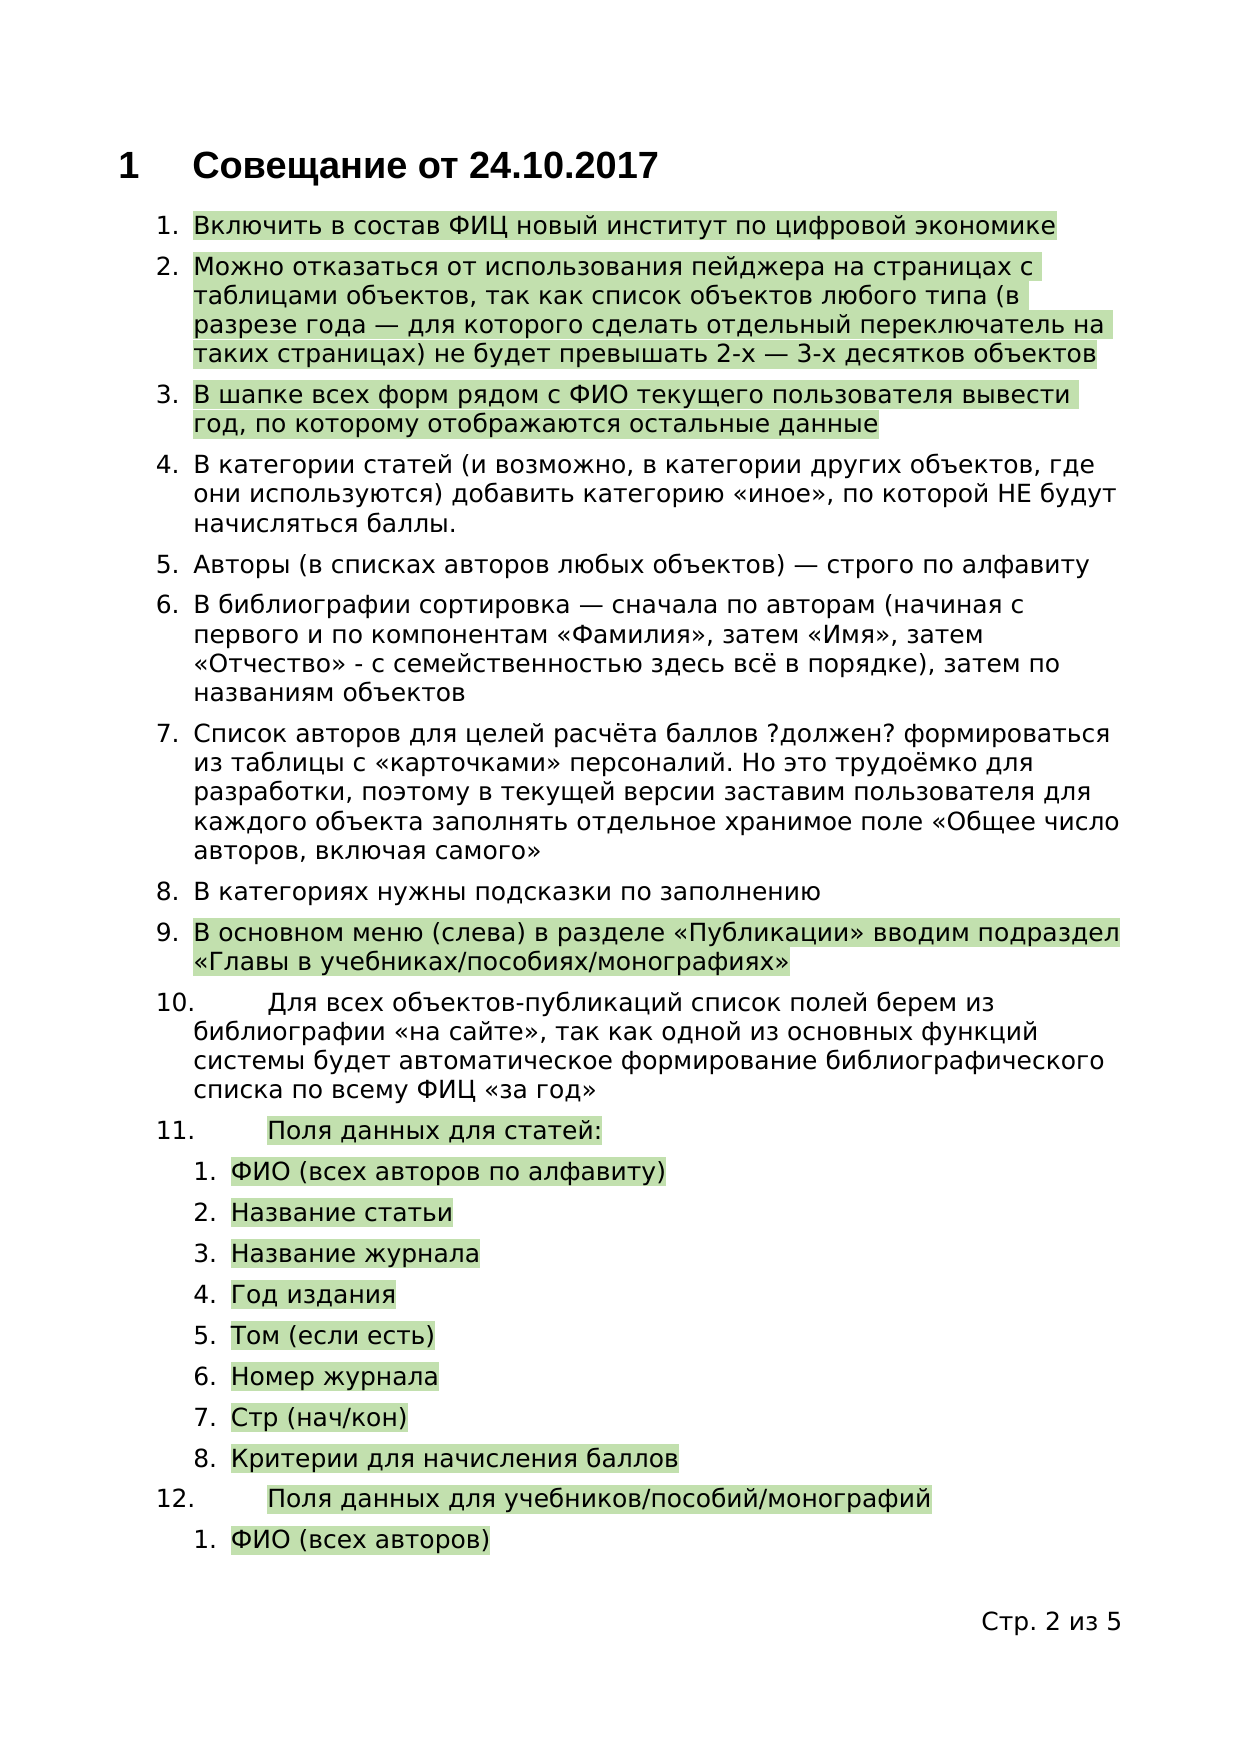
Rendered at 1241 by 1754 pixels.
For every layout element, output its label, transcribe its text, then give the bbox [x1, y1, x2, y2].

list Список авторов для целей расчёта баллов ?должен? формироваться из таблицы с «карточками» персоналий. Но это трудоёмко для разработки, поэтому в текущей версии заставим пользователя для каждого объекта заполнять отдельное хранимое поле «Общее число авторов, включая самого» [156, 719, 1122, 865]
list Номер журнала [193, 1362, 1122, 1391]
list Критерии для начисления баллов [193, 1444, 1122, 1473]
list Том (если есть) [193, 1321, 1122, 1350]
list В библиографии сортировка — сначала по авторам (начиная с первого и по компонентам «Фамилия», затем «Имя», затем «Отчество» - с семейственностью здесь всё в порядке), затем по названиям объектов [156, 591, 1122, 707]
list Включить в состав ФИЦ новый институт по цифровой экономике [156, 211, 1122, 240]
list ФИО (всех авторов по алфавиту) [193, 1157, 1122, 1186]
list Поля данных для учебников/пособий/монографий [156, 1485, 1122, 1514]
list Для всех объектов-публикаций список полей берем из библиографии «на сайте», так как одной из основных функций системы будет автоматическое формирование библиографического списка по всему ФИЦ «за год» [156, 988, 1122, 1104]
subtitle Совещание от 24.10.2017 [118, 143, 1122, 187]
list Название статьи [193, 1198, 1122, 1227]
list В категориях нужны подсказки по заполнению [156, 877, 1122, 906]
list ФИО (всех авторов) [193, 1526, 1122, 1555]
list Стр (нач/кон) [193, 1403, 1122, 1432]
list Год издания [193, 1280, 1122, 1309]
list Можно отказаться от использования пейджера на страницах с таблицами объектов, так как список объектов любого типа (в разрезе года — для которого сделать отдельный переключатель на таких страницах) не будет превышать 2-х — 3-х десятков объектов [156, 252, 1122, 369]
list Название журнала [193, 1239, 1122, 1268]
list Поля данных для статей: [156, 1116, 1122, 1145]
list Авторы (в списках авторов любых объектов) — строго по алфавиту [156, 550, 1122, 579]
list В основном меню (слева) в разделе «Публикации» вводим подраздел «Главы в учебниках/пособиях/монографиях» [156, 918, 1122, 976]
list В категории статей (и возможно, в категории других объектов, где они используются) добавить категорию «иное», по которой НЕ будут начисляться баллы. [156, 451, 1122, 538]
list В шапке всех форм рядом с ФИО текущего пользователя вывести год, по которому отображаются остальные данные [156, 380, 1122, 439]
